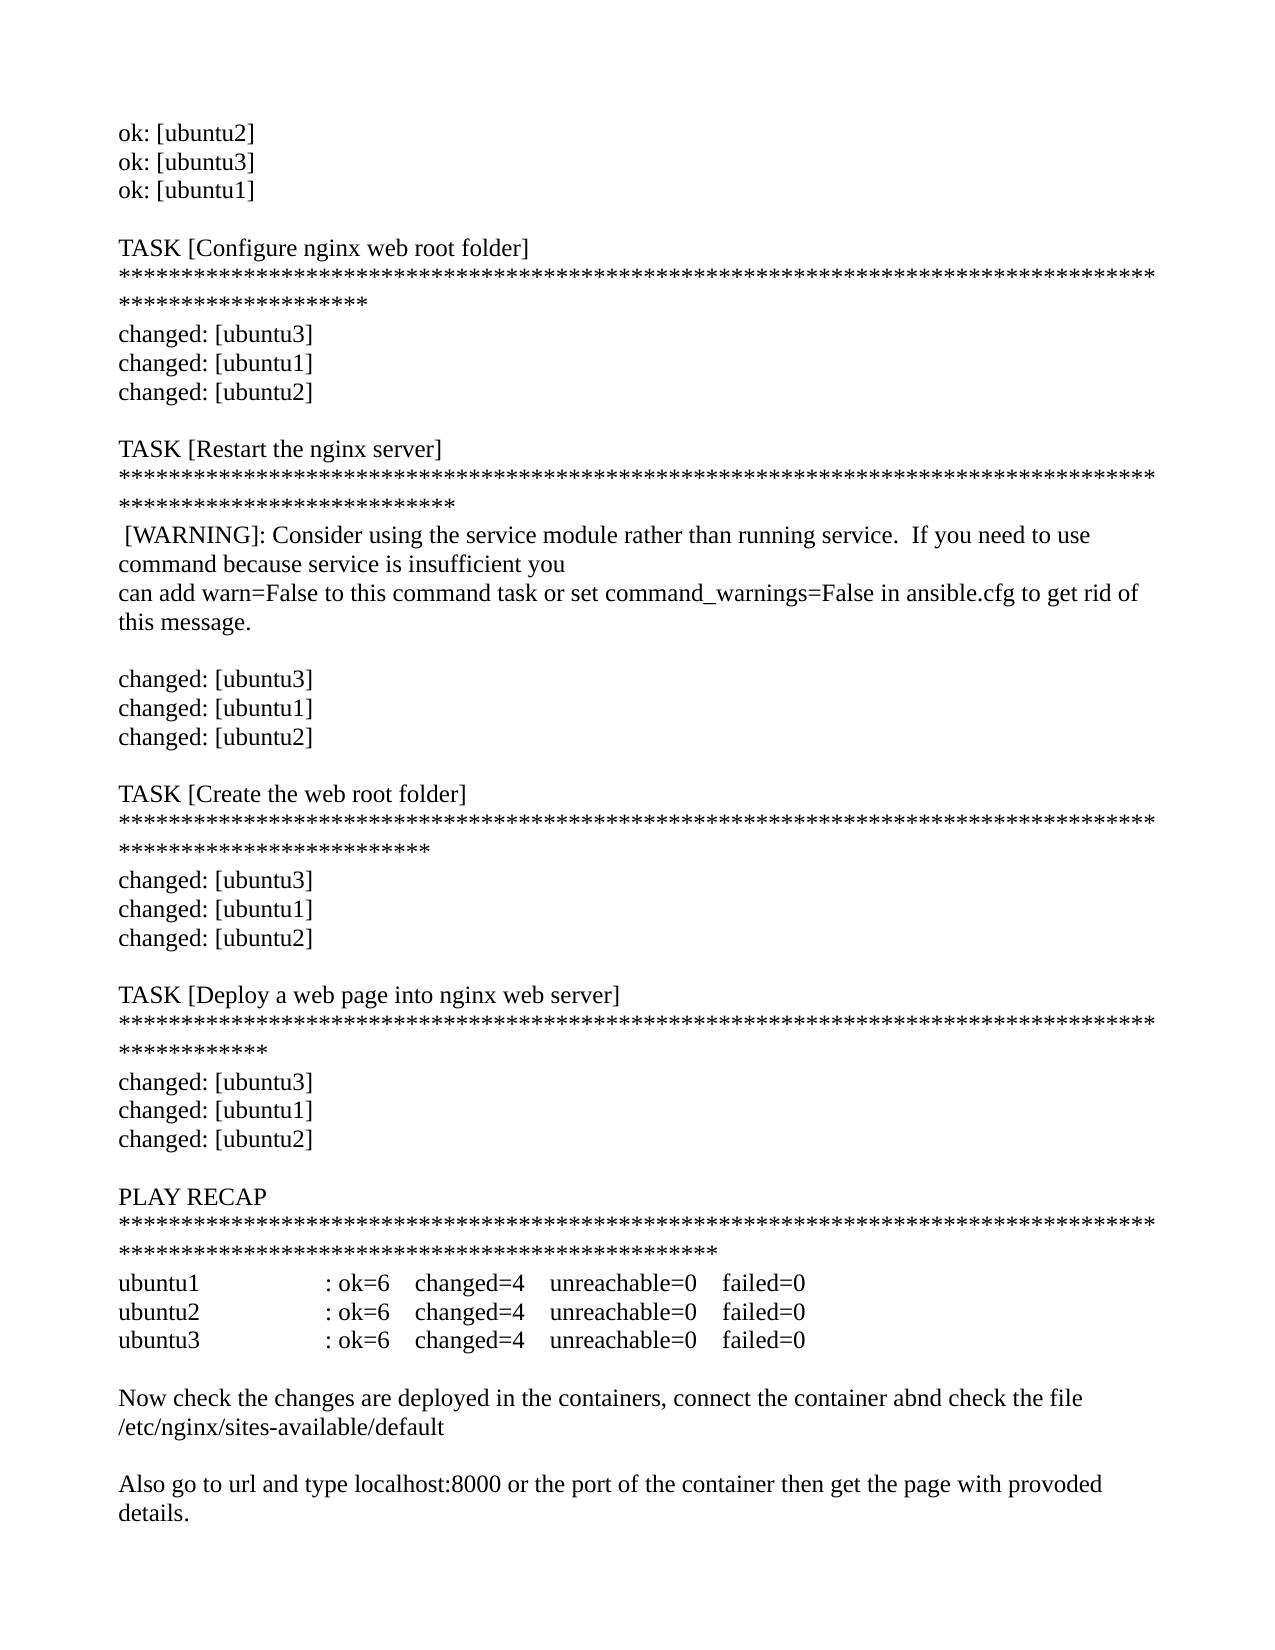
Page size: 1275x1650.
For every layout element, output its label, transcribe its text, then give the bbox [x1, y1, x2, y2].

text ubuntu2 : ok=6 changed=4 unreachable=0 failed=0 [118, 1297, 1157, 1326]
text ok: [ubuntu2] [118, 118, 1157, 147]
text changed: [ubuntu2] [118, 1124, 1157, 1153]
text changed: [ubuntu1] [118, 1096, 1157, 1124]
text TASK [Deploy a web page into nginx web server] *********************************************************************************************** [118, 981, 1157, 1067]
text [WARNING]: Consider using the service module rather than running service. If you need to use command because service is insufficient you [118, 521, 1157, 578]
text can add warn=False to this command task or set command_warnings=False in ansible.cfg to get rid of this message. [118, 578, 1157, 636]
text TASK [Create the web root folder] ************************************************************************************************************ [118, 779, 1157, 866]
text Also go to url and type localhost:8000 or the port of the container then get the page with provoded details. [118, 1469, 1157, 1527]
text changed: [ubuntu2] [118, 923, 1157, 952]
text changed: [ubuntu3] [118, 1067, 1157, 1096]
text ubuntu1 : ok=6 changed=4 unreachable=0 failed=0 [118, 1268, 1157, 1297]
text changed: [ubuntu1] [118, 693, 1157, 722]
text ubuntu3 : ok=6 changed=4 unreachable=0 failed=0 [118, 1326, 1157, 1354]
text changed: [ubuntu2] [118, 377, 1157, 406]
text TASK [Configure nginx web root folder] ******************************************************************************************************* [118, 233, 1157, 319]
text changed: [ubuntu3] [118, 866, 1157, 894]
text ok: [ubuntu3] [118, 147, 1157, 176]
text Now check the changes are deployed in the containers, connect the container abnd check the file /etc/nginx/sites-available/default [118, 1383, 1157, 1441]
text changed: [ubuntu3] [118, 319, 1157, 348]
text changed: [ubuntu1] [118, 894, 1157, 923]
text ok: [ubuntu1] [118, 176, 1157, 204]
text changed: [ubuntu3] [118, 664, 1157, 693]
text changed: [ubuntu1] [118, 348, 1157, 377]
text changed: [ubuntu2] [118, 722, 1157, 751]
text PLAY RECAP *********************************************************************************************************************************** [118, 1182, 1157, 1268]
text TASK [Restart the nginx server] ************************************************************************************************************** [118, 434, 1157, 521]
